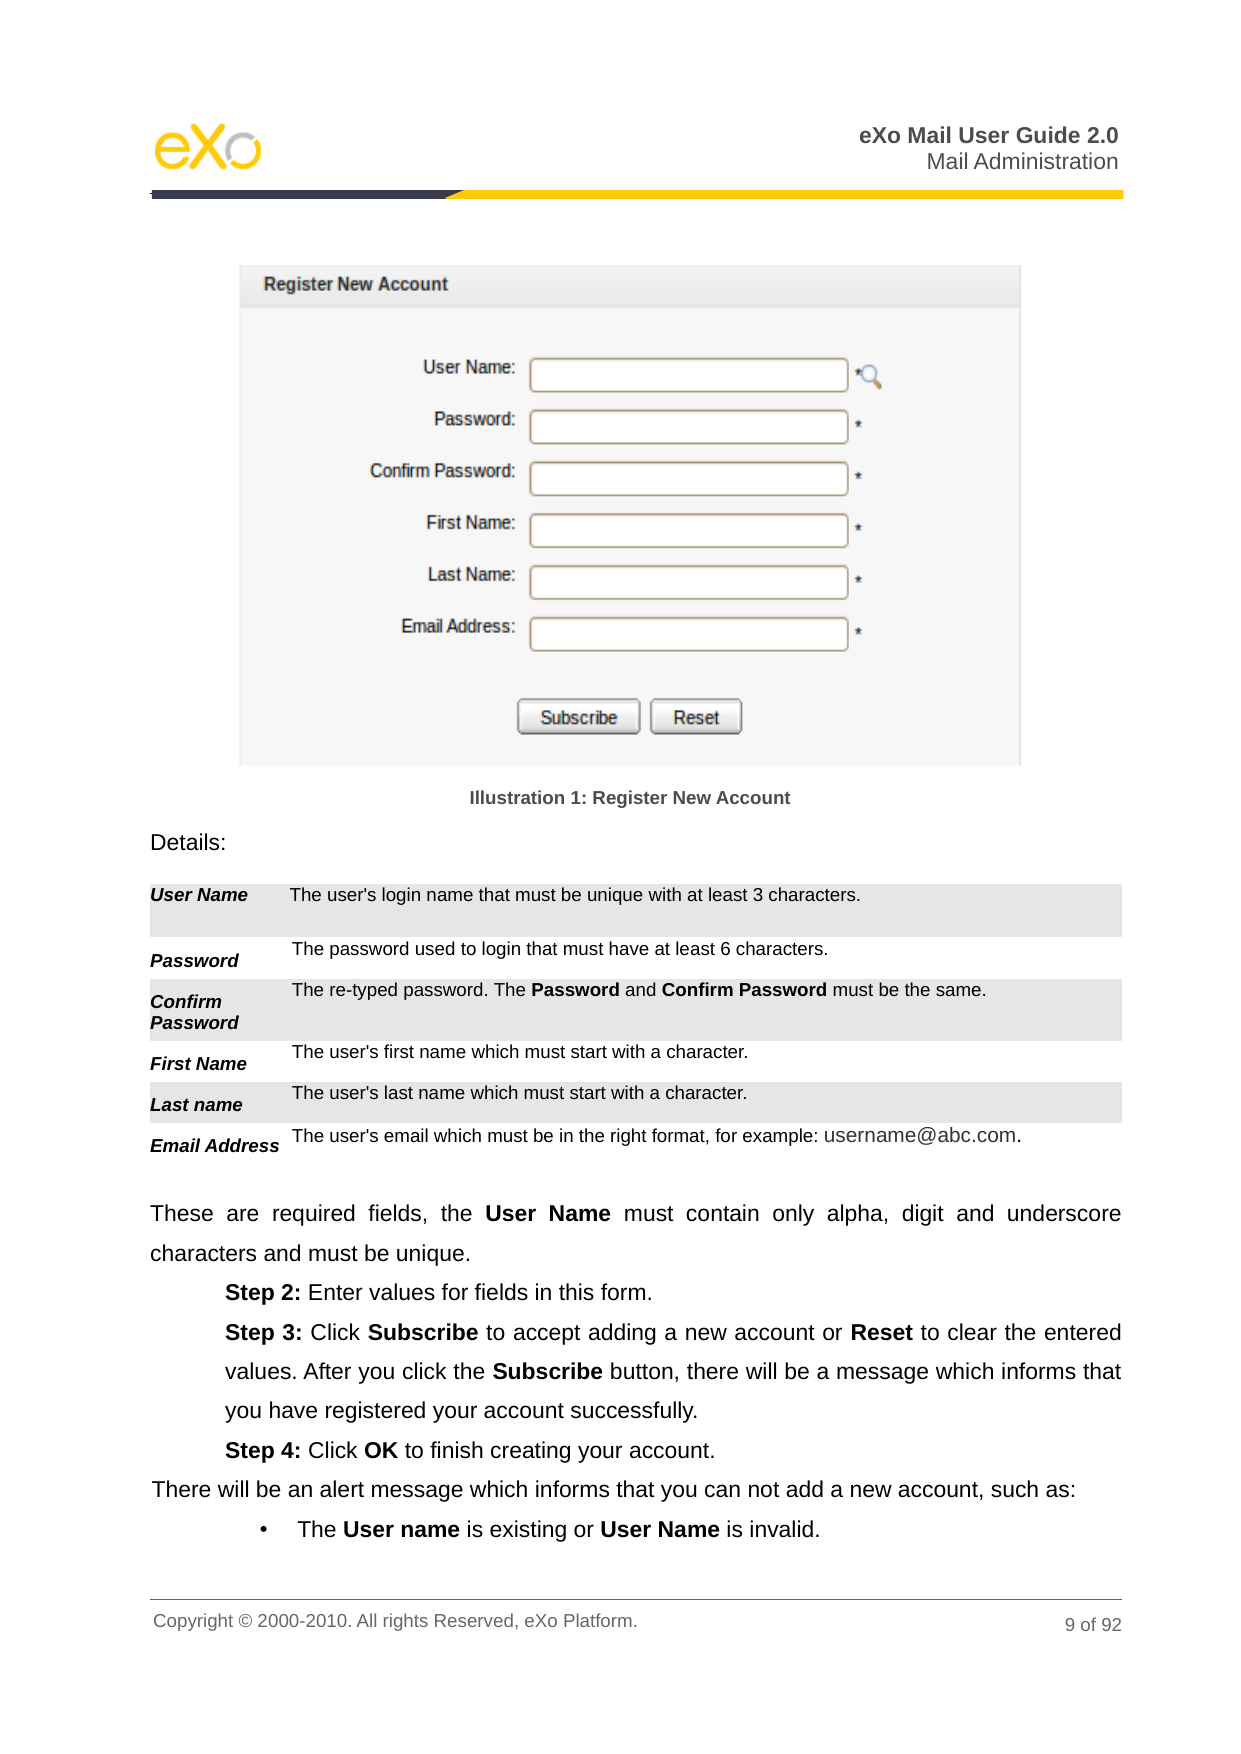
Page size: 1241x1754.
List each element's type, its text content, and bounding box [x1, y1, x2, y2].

picture [155, 123, 262, 170]
table_header User Name [150, 884, 292, 937]
table_cell The password used to login that must have at least 6 characters. [292, 938, 1122, 978]
table_cell Confirm Password [150, 979, 292, 1041]
table_cell The user's last name which must start with a character. [292, 1082, 1122, 1123]
list Step 3: Click Subscribe to accept adding a new account or Reset to clear the entered values. After you click the Subscribe button, there will be a message which informs that you have registered your account successfully. [187, 1318, 1122, 1424]
table_cell Password [150, 938, 292, 978]
picture [239, 265, 1021, 766]
text These are required fields, the User Name must contain only alpha, digit and underscore characters and must be unique. [150, 1200, 1122, 1266]
table_cell Email Address [150, 1123, 292, 1164]
text Details: [150, 223, 1122, 855]
text Illustration 1: Register New Account [239, 766, 1021, 808]
table_cell The user's email which must be in the right format, for example: username@abc.com. [292, 1123, 1122, 1164]
picture [151, 190, 1124, 199]
table_cell Last name [150, 1082, 292, 1123]
table_header The user's login name that must be unique with at least 3 characters. [292, 884, 1122, 937]
table_cell First Name [150, 1041, 292, 1082]
table_cell The user's first name which must start with a character. [292, 1041, 1122, 1082]
list Step 2: Enter values for fields in this form. [187, 1279, 1122, 1305]
table_cell The re-typed password. The Password and Confirm Password must be the same. [292, 979, 1122, 1041]
list Step 4: Click OK to finish creating your account. [187, 1437, 1122, 1463]
list The User name is existing or User Name is invalid. [259, 1516, 1122, 1542]
list There will be an alert message which informs that you can not add a new account, such as: [114, 1476, 1122, 1503]
